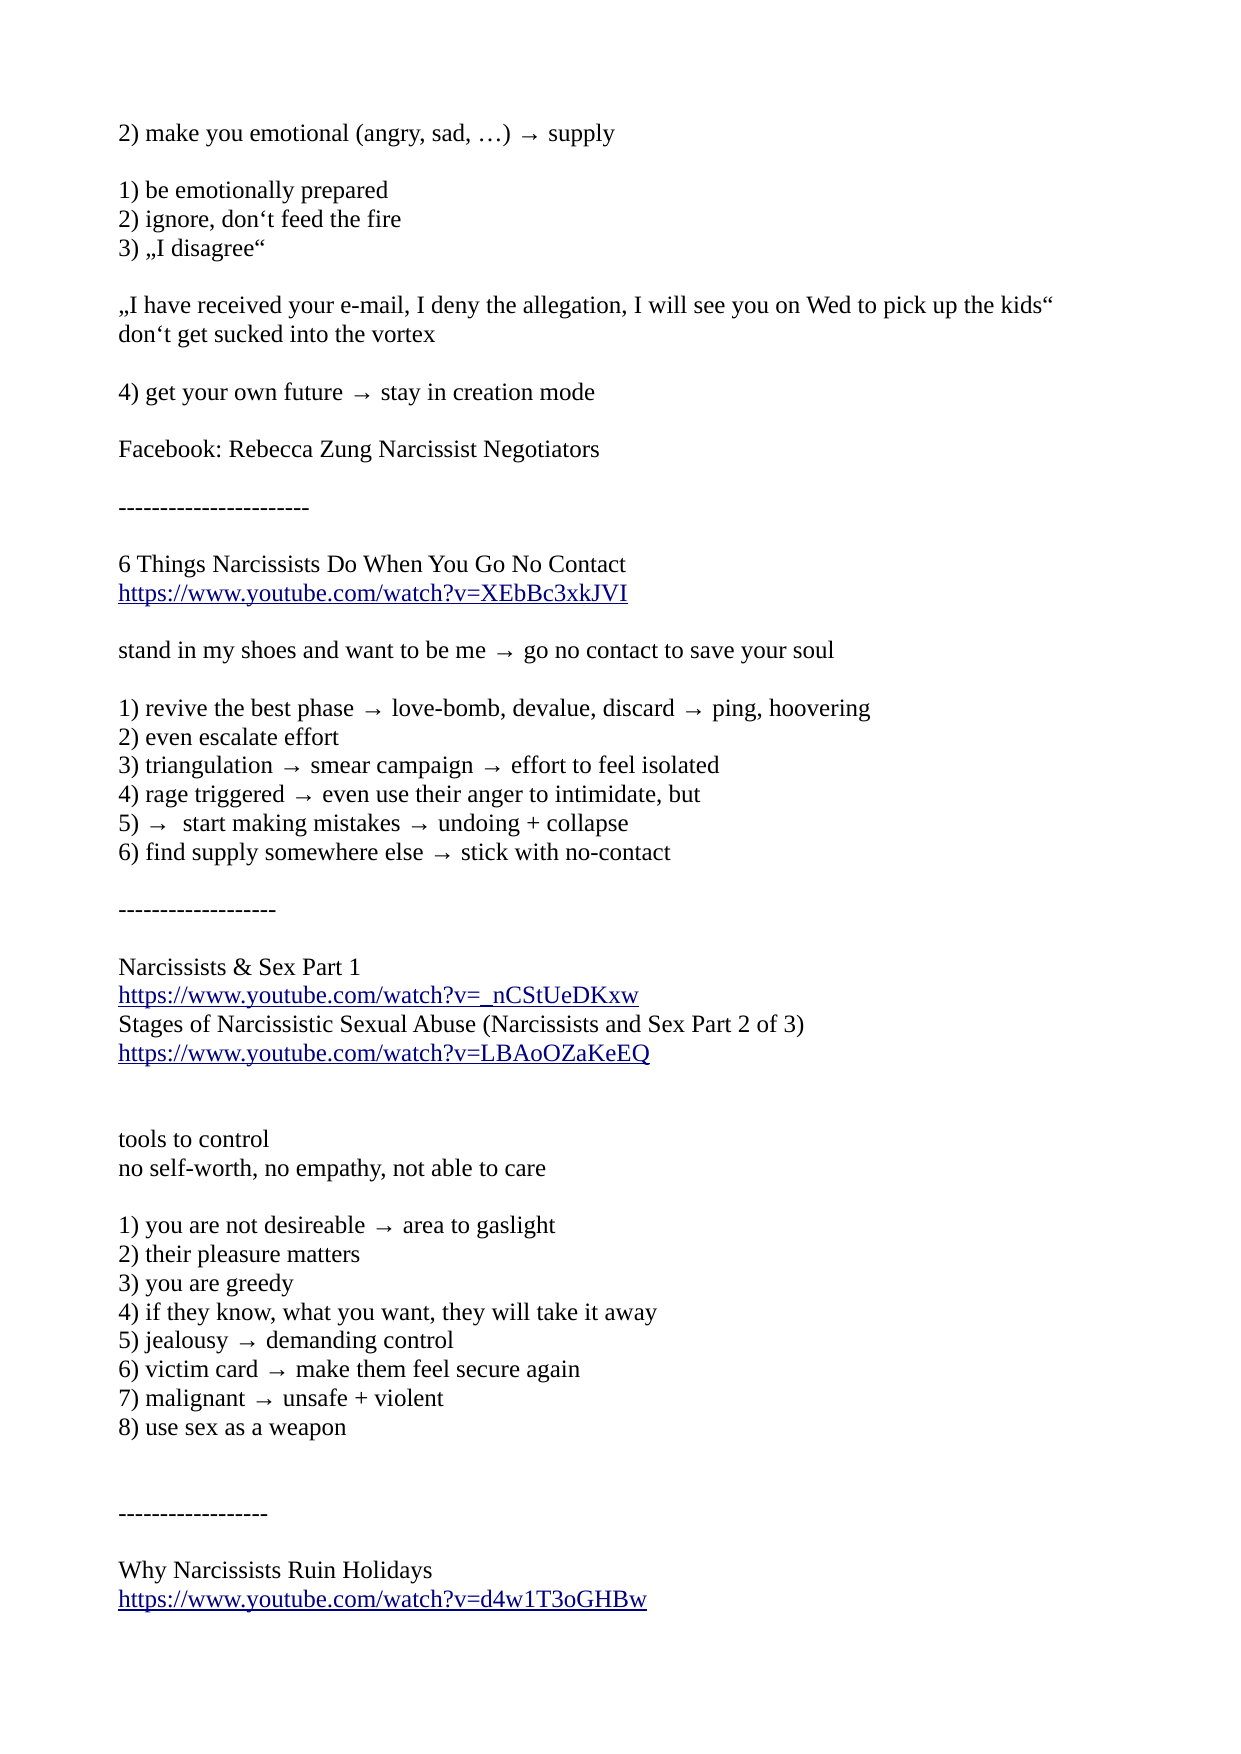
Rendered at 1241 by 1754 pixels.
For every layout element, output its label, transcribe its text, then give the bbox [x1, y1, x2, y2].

text 4) get your own future → stay in creation mode [118, 377, 1122, 406]
text no self-worth, no empathy, not able to care [118, 1153, 1122, 1182]
text don‘t get sucked into the vortex [118, 319, 1122, 348]
text 4) if they know, what you want, they will take it away [118, 1297, 1122, 1326]
text 6 Things Narcissists Do When You Go No Contact [118, 549, 1122, 578]
text 3) you are greedy [118, 1268, 1122, 1297]
text 1) revive the best phase → love-bomb, devalue, discard → ping, hoovering [118, 693, 1122, 722]
text https://www.youtube.com/watch?v=_nCStUeDKxw [118, 981, 1122, 1009]
text 2) make you emotional (angry, sad, …) → supply [118, 118, 1122, 147]
text ------------------ [118, 1498, 1122, 1527]
text 5) jealousy → demanding control [118, 1326, 1122, 1354]
text 6) victim card → make them feel secure again [118, 1354, 1122, 1383]
text ------------------- [118, 894, 1122, 923]
text 3) „I disagree“ [118, 233, 1122, 262]
text 2) even escalate effort [118, 722, 1122, 751]
text 1) be emotionally prepared [118, 176, 1122, 204]
text https://www.youtube.com/watch?v=d4w1T3oGHBw [118, 1584, 1122, 1613]
text Stages of Narcissistic Sexual Abuse (Narcissists and Sex Part 2 of 3) [118, 1009, 1122, 1038]
text Narcissists & Sex Part 1 [118, 952, 1122, 981]
text 2) ignore, don‘t feed the fire [118, 204, 1122, 233]
text 2) their pleasure matters [118, 1239, 1122, 1268]
text 1) you are not desireable → area to gaslight [118, 1211, 1122, 1239]
text Facebook: Rebecca Zung Narcissist Negotiators [118, 434, 1122, 463]
text https://www.youtube.com/watch?v=XEbBc3xkJVI [118, 578, 1122, 607]
text ----------------------- [118, 492, 1122, 521]
text „I have received your e-mail, I deny the allegation, I will see you on Wed to pick up the kids“ [118, 291, 1122, 319]
text stand in my shoes and want to be me → go no contact to save your soul [118, 636, 1122, 664]
text 4) rage triggered → even use their anger to intimidate, but [118, 779, 1122, 808]
text 8) use sex as a weapon [118, 1412, 1122, 1441]
text 3) triangulation → smear campaign → effort to feel isolated [118, 751, 1122, 779]
text 7) malignant → unsafe + violent [118, 1383, 1122, 1412]
text 6) find supply somewhere else → stick with no-contact [118, 837, 1122, 866]
text https://www.youtube.com/watch?v=LBAoOZaKeEQ [118, 1038, 1122, 1067]
text tools to control [118, 1124, 1122, 1153]
text Why Narcissists Ruin Holidays [118, 1556, 1122, 1584]
text 5) → start making mistakes → undoing + collapse [118, 808, 1122, 837]
